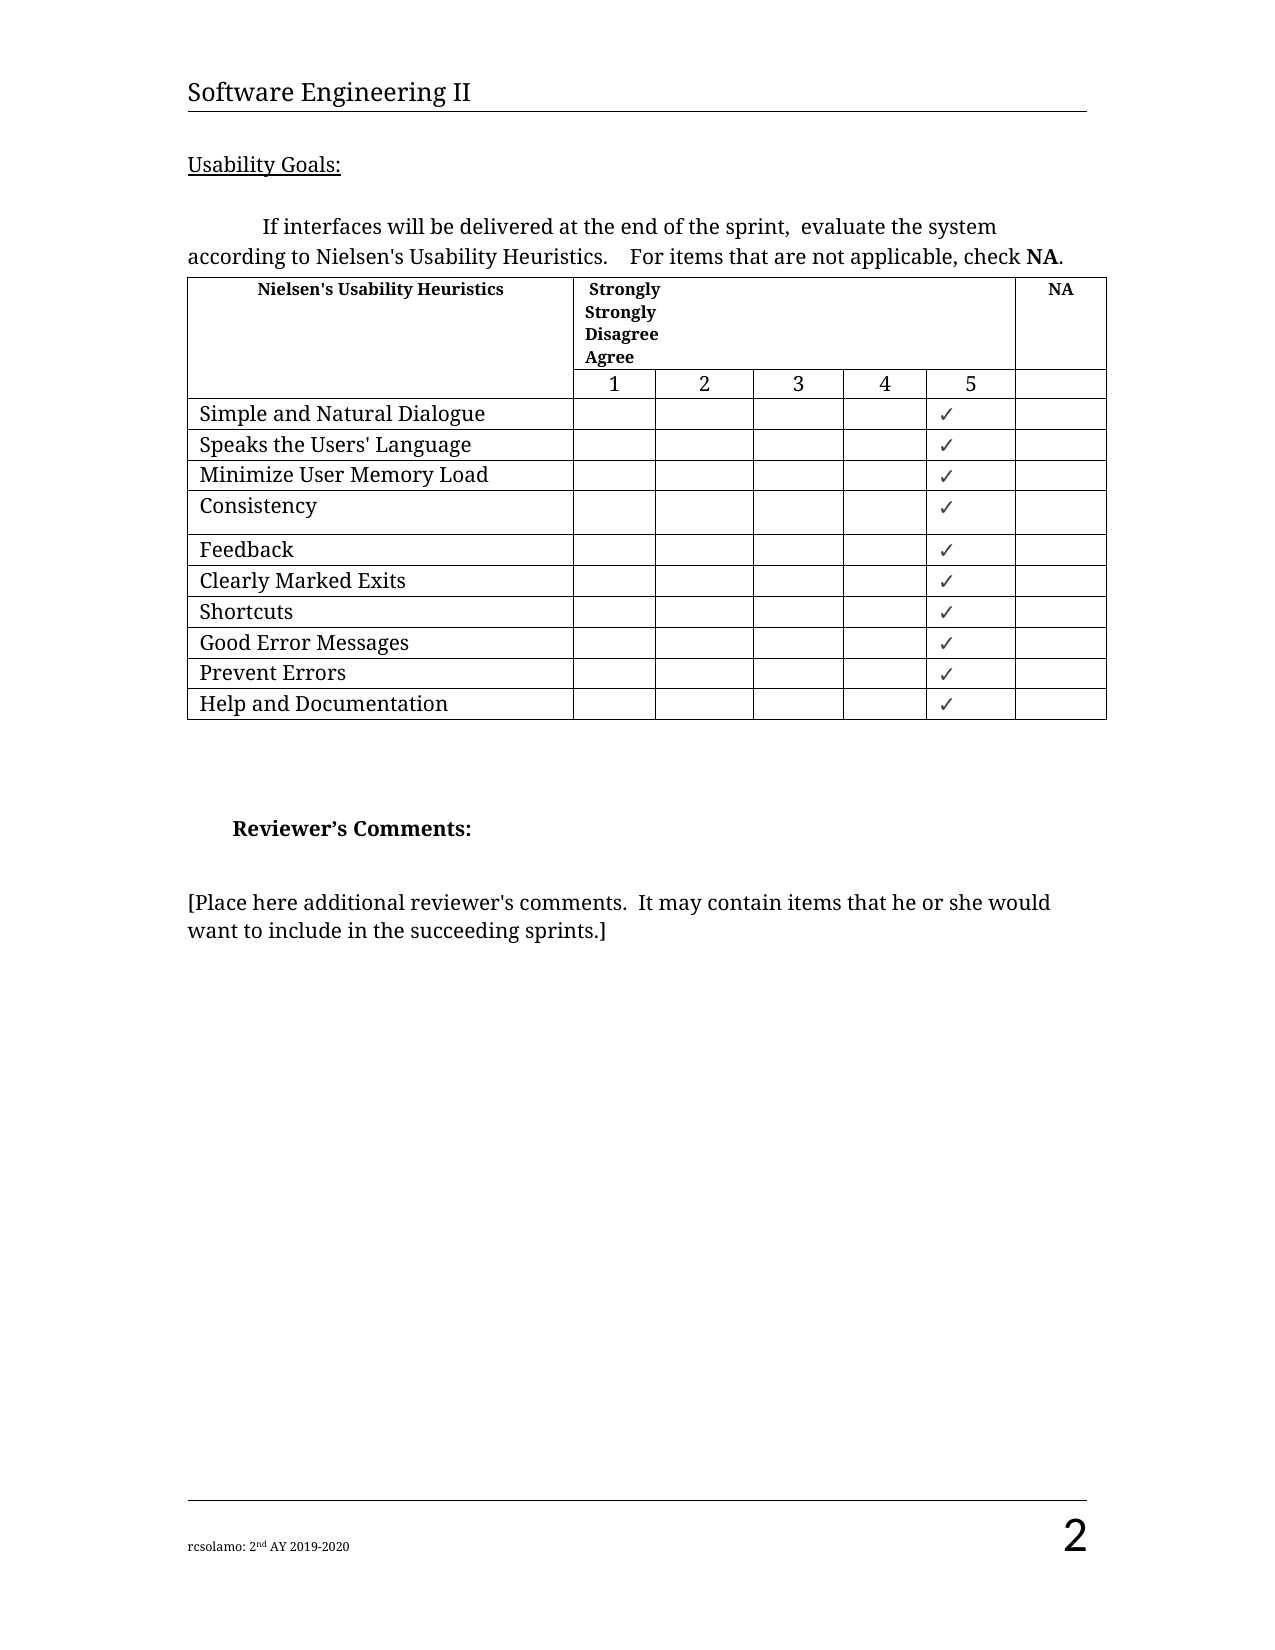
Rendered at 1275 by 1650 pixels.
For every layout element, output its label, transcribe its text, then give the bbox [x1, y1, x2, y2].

table_cell [574, 399, 655, 429]
table_cell Clearly Marked Exits [188, 566, 573, 596]
table_cell [574, 535, 655, 565]
table_cell [754, 461, 843, 490]
table_header NA [1016, 278, 1106, 368]
subtitle Reviewer’s Comments: [187, 805, 1087, 882]
table_cell [754, 399, 843, 429]
table_cell Good Error Messages [188, 628, 573, 657]
table_cell [656, 461, 753, 490]
table_cell 2 [656, 370, 753, 398]
table_cell [754, 430, 843, 459]
table_cell [844, 659, 926, 688]
table_header Nielsen's Usability Heuristics [188, 278, 573, 398]
table_header Strongly Strongly Disagree Agree [574, 278, 1015, 368]
table_cell [844, 628, 926, 657]
table_cell [754, 491, 843, 534]
table_cell [656, 659, 753, 688]
table_cell [844, 597, 926, 627]
table_cell ✓ [927, 689, 1015, 719]
table_cell [1016, 597, 1106, 627]
table_cell [656, 399, 753, 429]
table_cell [574, 430, 655, 459]
table_cell [1016, 659, 1106, 688]
table_cell [1016, 566, 1106, 596]
table_cell [656, 491, 753, 534]
table_cell [844, 566, 926, 596]
table_cell [574, 659, 655, 688]
table_cell [656, 566, 753, 596]
table_cell [754, 659, 843, 688]
table_cell [574, 628, 655, 657]
table_cell 5 [927, 370, 1015, 398]
table_cell [1016, 370, 1106, 398]
text Usability Goals: [187, 150, 1087, 178]
table_cell [754, 689, 843, 719]
table_cell ✓ [927, 628, 1015, 657]
table_cell Simple and Natural Dialogue [188, 399, 573, 429]
table_cell [754, 535, 843, 565]
table_cell Help and Documentation [188, 689, 573, 719]
table_cell [1016, 491, 1106, 534]
table_cell [754, 597, 843, 627]
table_cell [844, 430, 926, 459]
table_cell 3 [754, 370, 843, 398]
table_cell ✓ [927, 659, 1015, 688]
table_cell [574, 566, 655, 596]
table_cell [574, 461, 655, 490]
table_cell ✓ [927, 491, 1015, 534]
table_cell Feedback [188, 535, 573, 565]
table_cell [844, 491, 926, 534]
table_cell [1016, 628, 1106, 657]
table_cell [844, 461, 926, 490]
table_cell [844, 399, 926, 429]
table_cell [656, 628, 753, 657]
table_cell [574, 689, 655, 719]
table_cell [844, 535, 926, 565]
table_cell [1016, 689, 1106, 719]
table_cell [844, 689, 926, 719]
table_cell 4 [844, 370, 926, 398]
table_cell ✓ [927, 461, 1015, 490]
subtitle If interfaces will be delivered at the end of the sprint, evaluate the system according to Nielsen's Usability Heuristics. For items that are not applicable, check NA. [187, 203, 1087, 270]
table_cell Prevent Errors [188, 659, 573, 688]
table_cell [574, 491, 655, 534]
table_cell [656, 535, 753, 565]
table_cell [656, 430, 753, 459]
table_cell [754, 628, 843, 657]
table_cell ✓ [927, 430, 1015, 459]
table_cell ✓ [927, 535, 1015, 565]
table_cell [1016, 535, 1106, 565]
table_cell [1016, 399, 1106, 429]
table_cell ✓ [927, 597, 1015, 627]
table_cell [656, 689, 753, 719]
table_cell [656, 597, 753, 627]
table_cell [1016, 461, 1106, 490]
table_cell [1016, 430, 1106, 459]
table_cell [574, 597, 655, 627]
table_cell ✓ [927, 566, 1015, 596]
text [Place here additional reviewer's comments. It may contain items that he or she would want to include in the succeeding sprints.] [187, 888, 1087, 945]
table_cell Shortcuts [188, 597, 573, 627]
table_cell 1 [574, 370, 655, 398]
table_cell ✓ [927, 399, 1015, 429]
table_cell [754, 566, 843, 596]
table_cell Speaks the Users' Language [188, 430, 573, 459]
table_cell Minimize User Memory Load [188, 461, 573, 490]
table_cell Consistency [188, 491, 573, 534]
